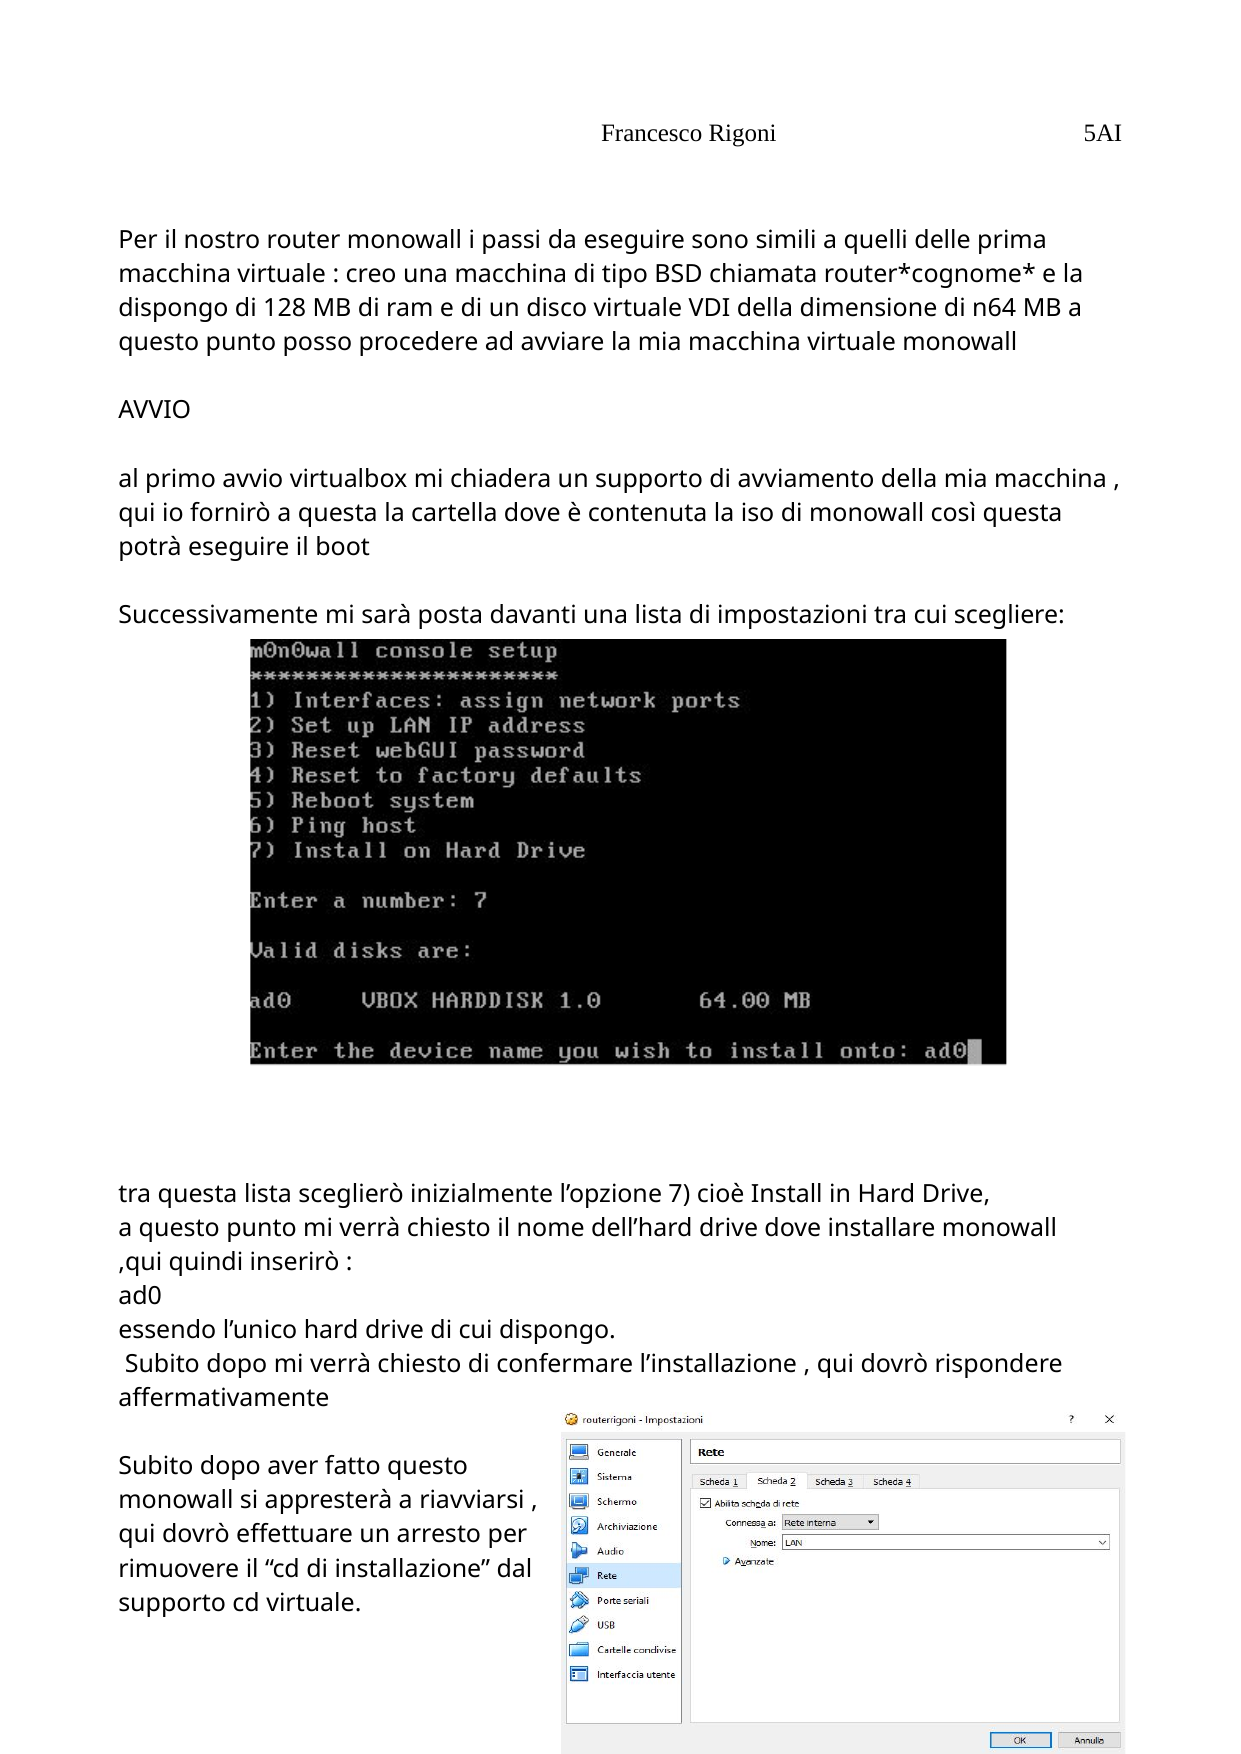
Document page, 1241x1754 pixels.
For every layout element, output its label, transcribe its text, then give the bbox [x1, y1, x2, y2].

text AVVIO [118, 392, 1122, 426]
text ad0 [118, 1278, 1122, 1312]
text Subito dopo mi verrà chiesto di confermare l’installazione , qui dovrò rispondere affermativamente [118, 1346, 1122, 1414]
text Subito dopo aver fatto questo monowall si appresterà a riavviarsi , qui dovrò effettuare un arresto per rimuovere il “cd di installazione” dal supporto cd virtuale. [118, 1448, 561, 1618]
text essendo l’unico hard drive di cui dispongo. [118, 1312, 1122, 1346]
text Successivamente mi sarà posta davanti una lista di impostazioni tra cui scegliere: [118, 596, 1122, 631]
text tra questa lista sceglierò inizialmente l’opzione 7) cioè Install in Hard Drive, [118, 1176, 1122, 1209]
picture [250, 639, 1007, 1066]
text a questo punto mi verrà chiesto il nome dell’hard drive dove installare monowall [118, 1209, 1122, 1244]
picture [561, 1412, 1126, 1754]
text Per il nostro router monowall i passi da eseguire sono simili a quelli delle prima macchina virtuale : creo una macchina di tipo BSD chiamata router*cognome* e la dispongo di 128 MB di ram e di un disco virtuale VDI della dimensione di n64 MB a questo punto posso procedere ad avviare la mia macchina virtuale monowall [118, 222, 1122, 358]
text ,qui quindi inserirò : [118, 1244, 1122, 1278]
text al primo avvio virtualbox mi chiadera un supporto di avviamento della mia macchina , qui io fornirò a questa la cartella dove è contenuta la iso di monowall così questa potrà eseguire il boot [118, 460, 1122, 562]
